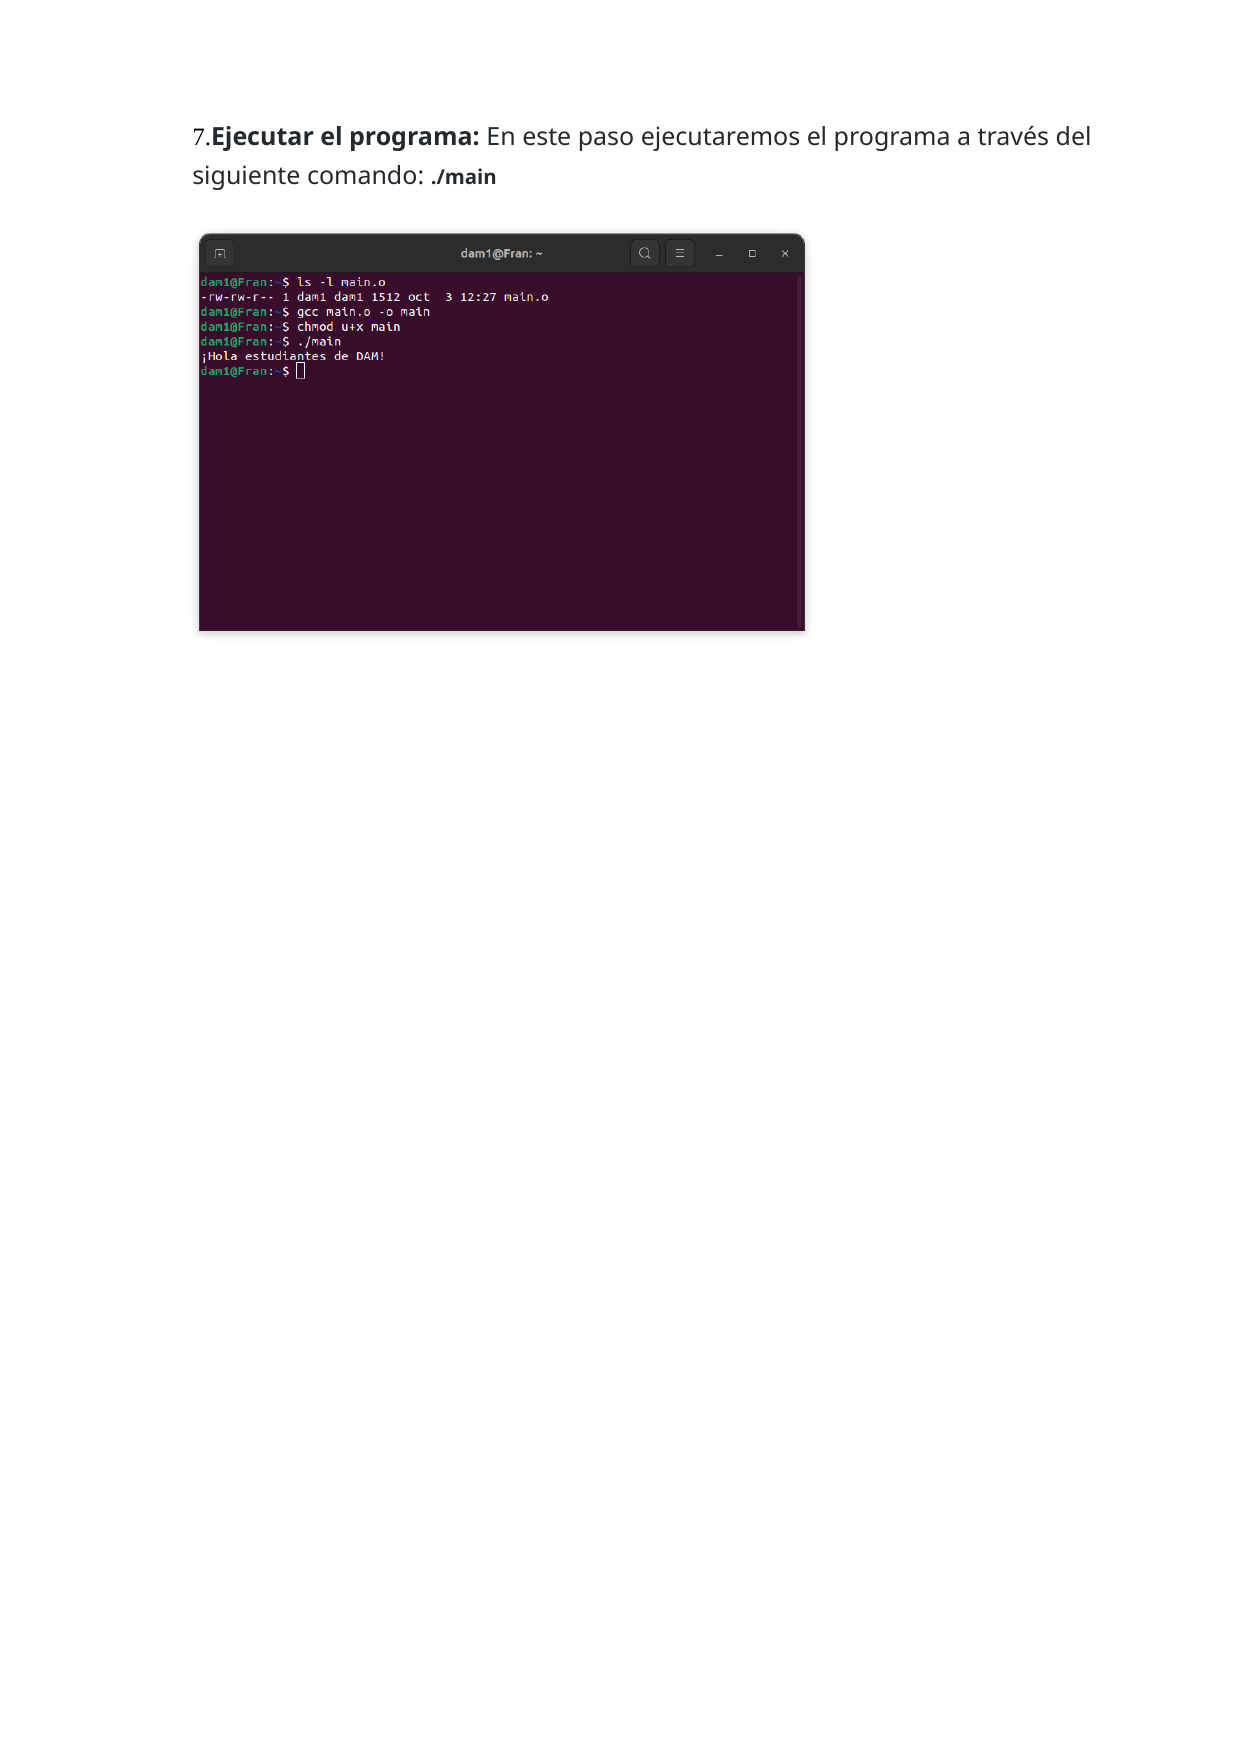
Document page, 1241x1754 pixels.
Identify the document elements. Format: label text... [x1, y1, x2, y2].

list Ejecutar el programa: En este paso ejecutaremos el programa a través del siguiente comando: ./main [118, 118, 1122, 224]
picture [178, 215, 825, 654]
